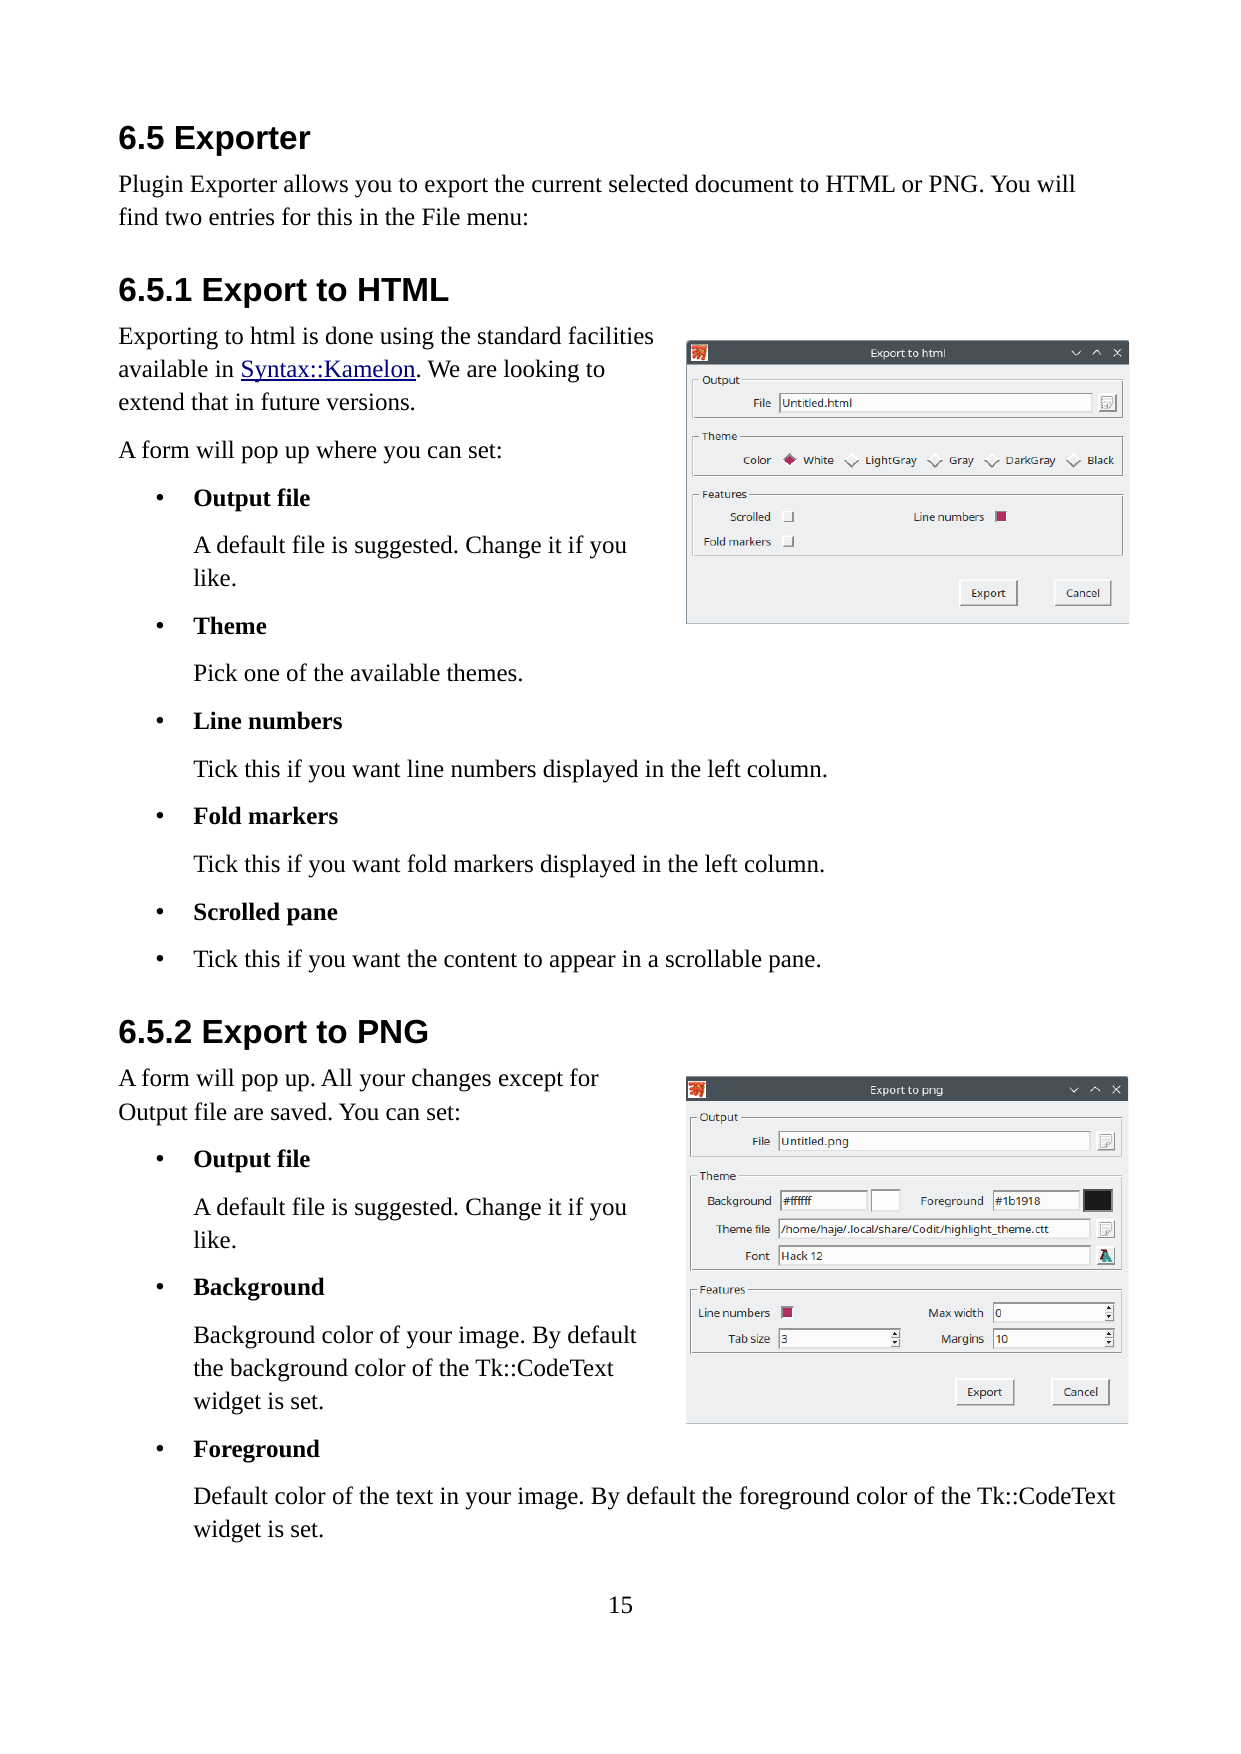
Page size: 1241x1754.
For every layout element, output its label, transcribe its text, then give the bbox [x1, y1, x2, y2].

list Line numbers [156, 706, 1122, 735]
list Tick this if you want line numbers displayed in the left column. [156, 754, 1122, 782]
list Pick one of the available themes. [156, 658, 1122, 687]
list Theme [156, 611, 1122, 640]
picture [686, 340, 1130, 624]
list Background [156, 1272, 671, 1301]
subtitle 6.5.1 Export to HTML [118, 271, 1122, 309]
text Plugin Exporter allows you to export the current selected document to HTML or PNG. You will find two entries for this in the File menu: [118, 169, 1122, 231]
list Fold markers [156, 801, 1122, 830]
subtitle 6.5 Exporter [118, 118, 1122, 157]
list Output file [156, 483, 671, 511]
list A default file is suggested. Change it if you like. [156, 1192, 671, 1253]
subtitle 6.5.2 Export to PNG [118, 1013, 1122, 1051]
list Output file [156, 1144, 671, 1173]
text A form will pop up where you can set: [118, 435, 671, 464]
list A default file is suggested. Change it if you like. [156, 530, 671, 592]
list Background color of your image. By default the background color of the Tk::CodeText widget is set. [156, 1320, 671, 1415]
list Tick this if you want the content to appear in a scrollable pane. [156, 944, 1122, 973]
list Tick this if you want fold markers displayed in the left column. [156, 849, 1122, 878]
list Default color of the text in your image. By default the foreground color of the Tk::CodeText widget is set. [156, 1481, 1122, 1543]
text Exporting to html is done using the standard facilities available in Syntax::Kamelon. We are looking to extend that in future versions. [118, 321, 1144, 639]
picture [686, 1076, 1129, 1424]
text A form will pop up. All your changes except for Output file are saved. You can set: [118, 1061, 1143, 1439]
list Scrolled pane [156, 897, 1122, 925]
list Foreground [156, 1434, 1122, 1462]
